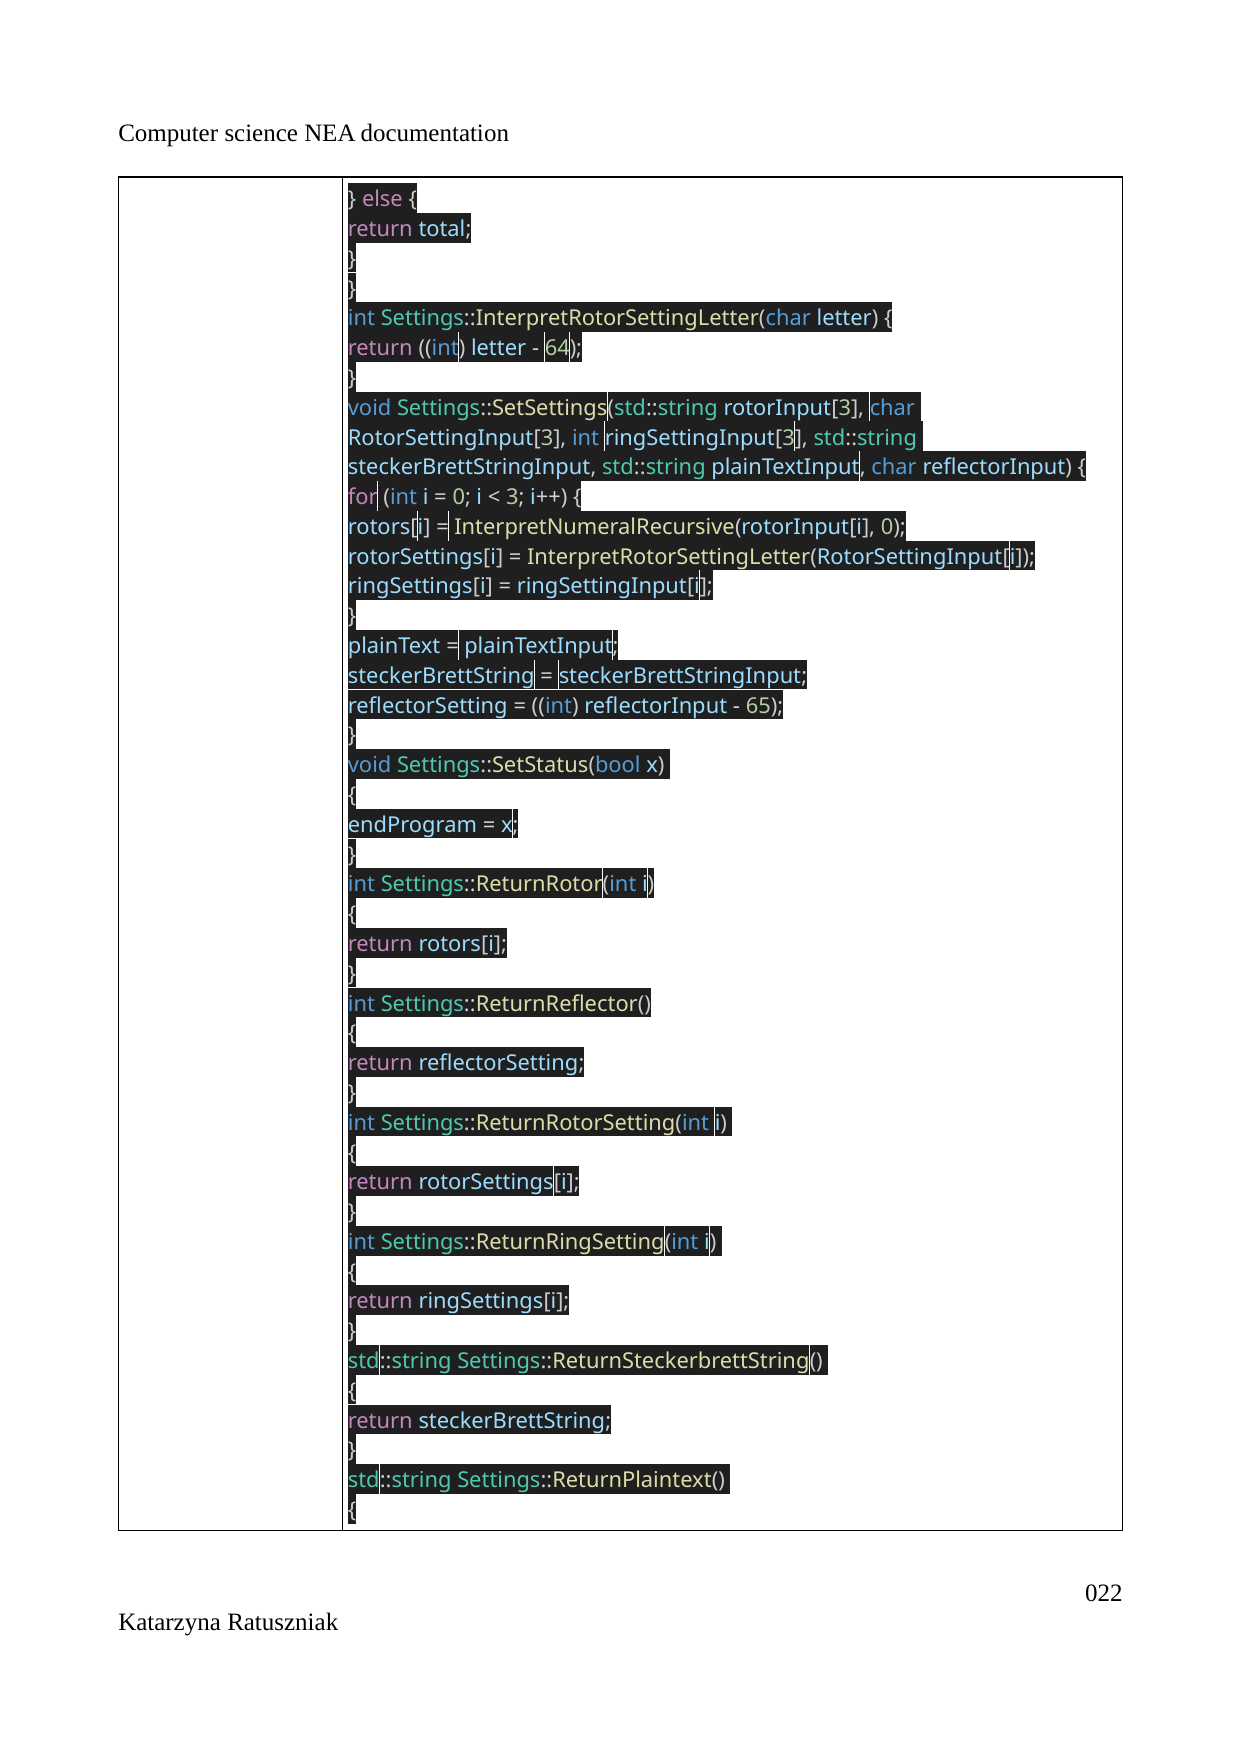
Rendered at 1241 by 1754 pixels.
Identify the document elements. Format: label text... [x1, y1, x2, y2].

table_cell [119, 178, 342, 1529]
table_cell } else { return total; } } int Settings::InterpretRotorSettingLetter(char letter) { return ((int) letter - 64); } void Settings::SetSettings(std::string rotorInput[3], char RotorSettingInput[3], int ringSettingInput[3], std::string steckerBrettStringInput, std::string plainTextInput, char reflectorInput) { for (int i = 0; i < 3; i++) { rotors[i] = InterpretNumeralRecursive(rotorInput[i], 0); rotorSettings[i] = InterpretRotorSettingLetter(RotorSettingInput[i]); ringSettings[i] = ringSettingInput[i]; } plainText = plainTextInput; steckerBrettString = steckerBrettStringInput; reflectorSetting = ((int) reflectorInput - 65); } void Settings::SetStatus(bool x) { endProgram = x; } int Settings::ReturnRotor(int i) { return rotors[i]; } int Settings::ReturnReflector() { return reflectorSetting; } int Settings::ReturnRotorSetting(int i) { return rotorSettings[i]; } int Settings::ReturnRingSetting(int i) { return ringSettings[i]; } std::string Settings::ReturnSteckerbrettString() { return steckerBrettString; } std::string Settings::ReturnPlaintext() { [343, 178, 1122, 1529]
